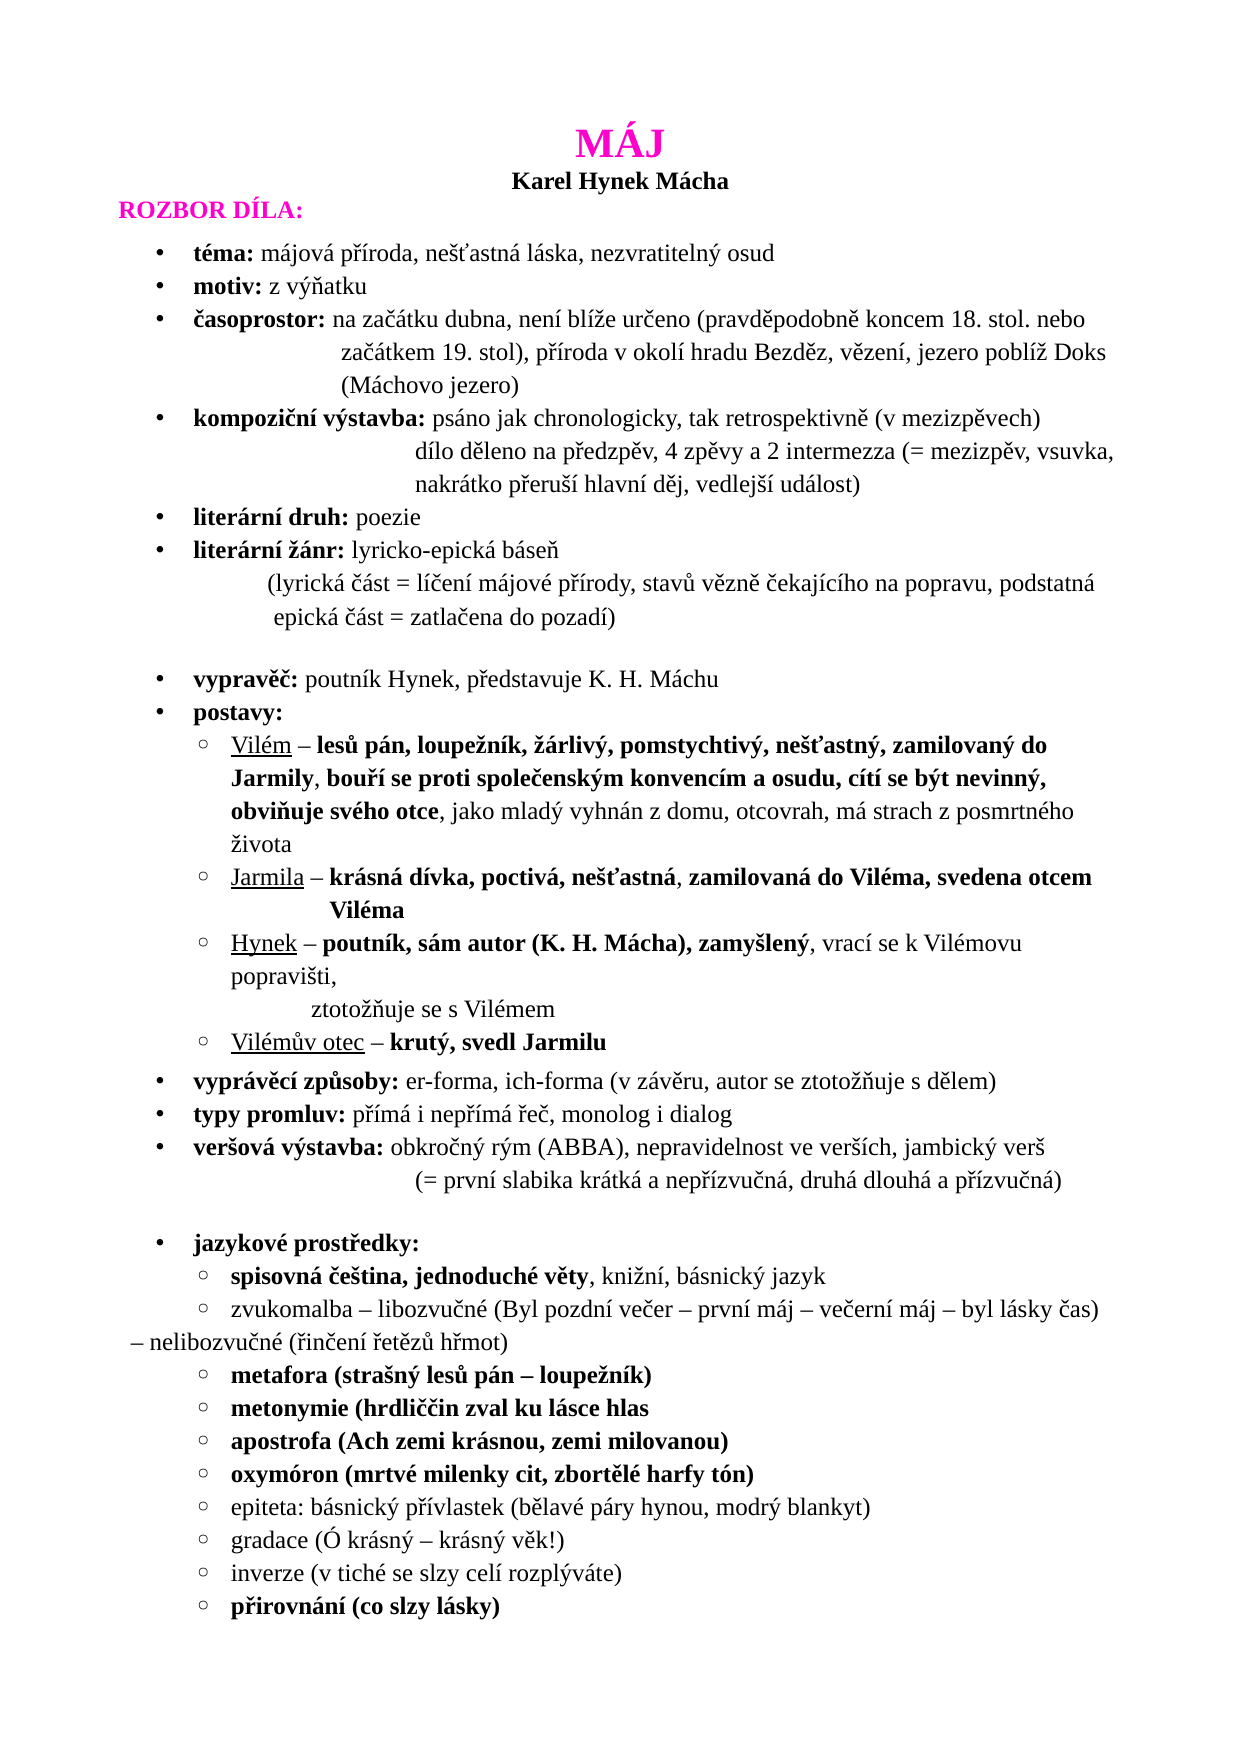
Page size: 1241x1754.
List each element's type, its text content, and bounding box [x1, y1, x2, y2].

text – nelibozvučné (řinčení řetězů hřmot) [118, 1327, 1122, 1356]
list typy promluv: přímá i nepřímá řeč, monolog i dialog [156, 1099, 1122, 1128]
list Vilém – lesů pán, loupežník, žárlivý, pomstychtivý, nešťastný, zamilovaný do Jarmily, bouří se proti společenským konvencím a osudu, cítí se být nevinný, obviňuje svého otce, jako mladý vyhnán z domu, otcovrah, má strach z posmrtného života [193, 730, 1122, 858]
list téma: májová příroda, nešťastná láska, nezvratitelný osud [156, 238, 1122, 267]
list gradace (Ó krásný – krásný věk!) [193, 1525, 1122, 1554]
list motiv: z výňatku [156, 271, 1122, 300]
text Karel Hynek Mácha [118, 166, 1122, 195]
list apostrofa (Ach zemi krásnou, zemi milovanou) [193, 1426, 1122, 1455]
list přirovnání (co slzy lásky) [193, 1591, 1122, 1620]
list Hynek – poutník, sám autor (K. H. Mácha), zamyšlený, vrací se k Vilémovu popravišti, ztotožňuje se s Vilémem [193, 928, 1122, 1023]
list zvukomalba – libozvučné (Byl pozdní večer – první máj – večerní máj – byl lásky čas) [193, 1294, 1122, 1323]
list Vilémův otec – krutý, svedl Jarmilu [193, 1027, 1122, 1056]
list Jarmila – krásná dívka, poctivá, nešťastná, zamilovaná do Viléma, svedena otcem Viléma [193, 862, 1122, 924]
list inverze (v tiché se slzy celí rozplýváte) [193, 1558, 1122, 1587]
list jazykové prostředky: [156, 1228, 1122, 1257]
list metafora (strašný lesů pán – loupežník) [193, 1360, 1122, 1389]
list spisovná čeština, jednoduché věty, knižní, básnický jazyk [193, 1261, 1122, 1289]
text ROZBOR DÍLA: [118, 195, 1122, 223]
list postavy: [156, 697, 1122, 726]
list literární druh: poezie [156, 502, 1122, 531]
list vyprávěcí způsoby: er-forma, ich-forma (v závěru, autor se ztotožňuje s dělem) [156, 1066, 1122, 1095]
text MÁJ [118, 118, 1122, 166]
list časoprostor: na začátku dubna, není blíže určeno (pravděpodobně koncem 18. stol. nebo začátkem 19. stol), příroda v okolí hradu Bezděz, vězení, jezero poblíž Doks (Máchovo jezero) [156, 304, 1122, 399]
list veršová výstavba: obkročný rým (ABBA), nepravidelnost ve verších, jambický verš (= první slabika krátká a nepřízvučná, druhá dlouhá a přízvučná) [156, 1132, 1122, 1194]
list metonymie (hrdliččin zval ku lásce hlas [193, 1393, 1122, 1422]
list oxymóron (mrtvé milenky cit, zbortělé harfy tón) [193, 1459, 1122, 1488]
list epiteta: básnický přívlastek (bělavé páry hynou, modrý blankyt) [193, 1492, 1122, 1521]
list literární žánr: lyricko-epická báseň (lyrická část = líčení májové přírody, stavů vězně čekajícího na popravu, podstatná epická část = zatlačena do pozadí) [156, 536, 1122, 630]
list vypravěč: poutník Hynek, představuje K. H. Máchu [156, 664, 1122, 693]
list kompoziční výstavba: psáno jak chronologicky, tak retrospektivně (v mezizpěvech) dílo děleno na předzpěv, 4 zpěvy a 2 intermezza (= mezizpěv, vsuvka, nakrátko přeruší hlavní děj, vedlejší událost) [156, 403, 1122, 498]
